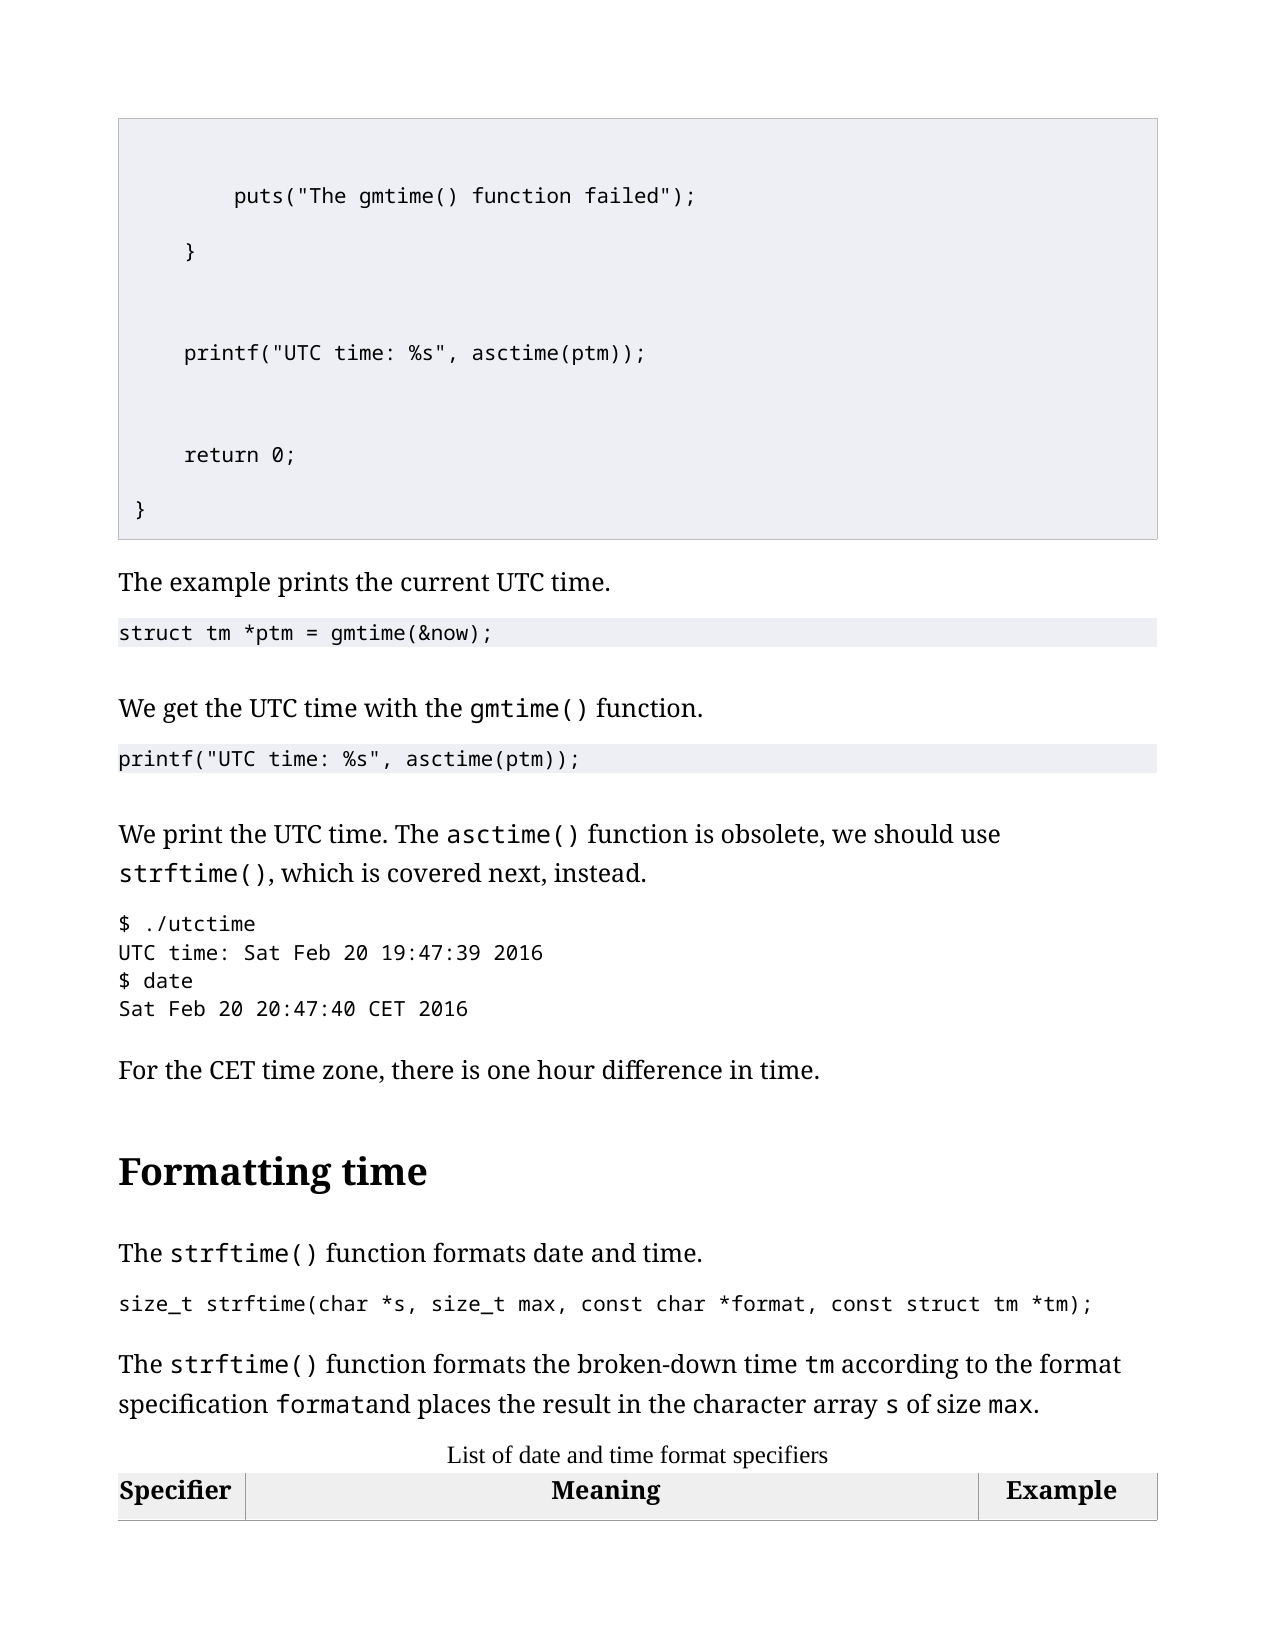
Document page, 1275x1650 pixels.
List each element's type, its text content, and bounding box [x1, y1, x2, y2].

text For the CET time zone, there is one hour difference in time. [118, 1052, 1157, 1087]
text return 0; [119, 424, 1157, 469]
text } [119, 220, 1157, 264]
text $ ./utctime [118, 909, 1157, 938]
table_header Example [979, 1473, 1157, 1519]
subtitle Formatting time [118, 1145, 1157, 1196]
text The example prints the current UTC time. [118, 565, 1157, 599]
text struct tm *ptm = gmtime(&now); [118, 618, 1157, 647]
text size_t strftime(char *s, size_t max, const char *format, const struct tm *tm); [118, 1289, 1157, 1318]
table_header Specifier [118, 1473, 245, 1519]
text The strftime() function formats date and time. [118, 1235, 1157, 1269]
text Sat Feb 20 20:47:40 CET 2016 [118, 994, 1157, 1023]
text We get the UTC time with the gmtime() function. [118, 691, 1157, 724]
text puts("The gmtime() function failed"); [119, 166, 1157, 210]
text $ date [118, 966, 1157, 994]
text The strftime() function formats the broken-down time tm according to the format specification formatand places the result in the character array s of size max. [118, 1347, 1157, 1420]
text UTC time: Sat Feb 20 19:47:39 2016 [118, 938, 1157, 966]
text We print the UTC time. The asctime() function is obsolete, we should use strftime(), which is covered next, instead. [118, 816, 1157, 889]
text } [119, 479, 1157, 539]
text List of date and time format specifiers [118, 1440, 1157, 1469]
table_header Meaning [246, 1473, 978, 1519]
text printf("UTC time: %s", asctime(ptm)); [118, 744, 1157, 773]
text printf("UTC time: %s", asctime(ptm)); [119, 322, 1157, 367]
